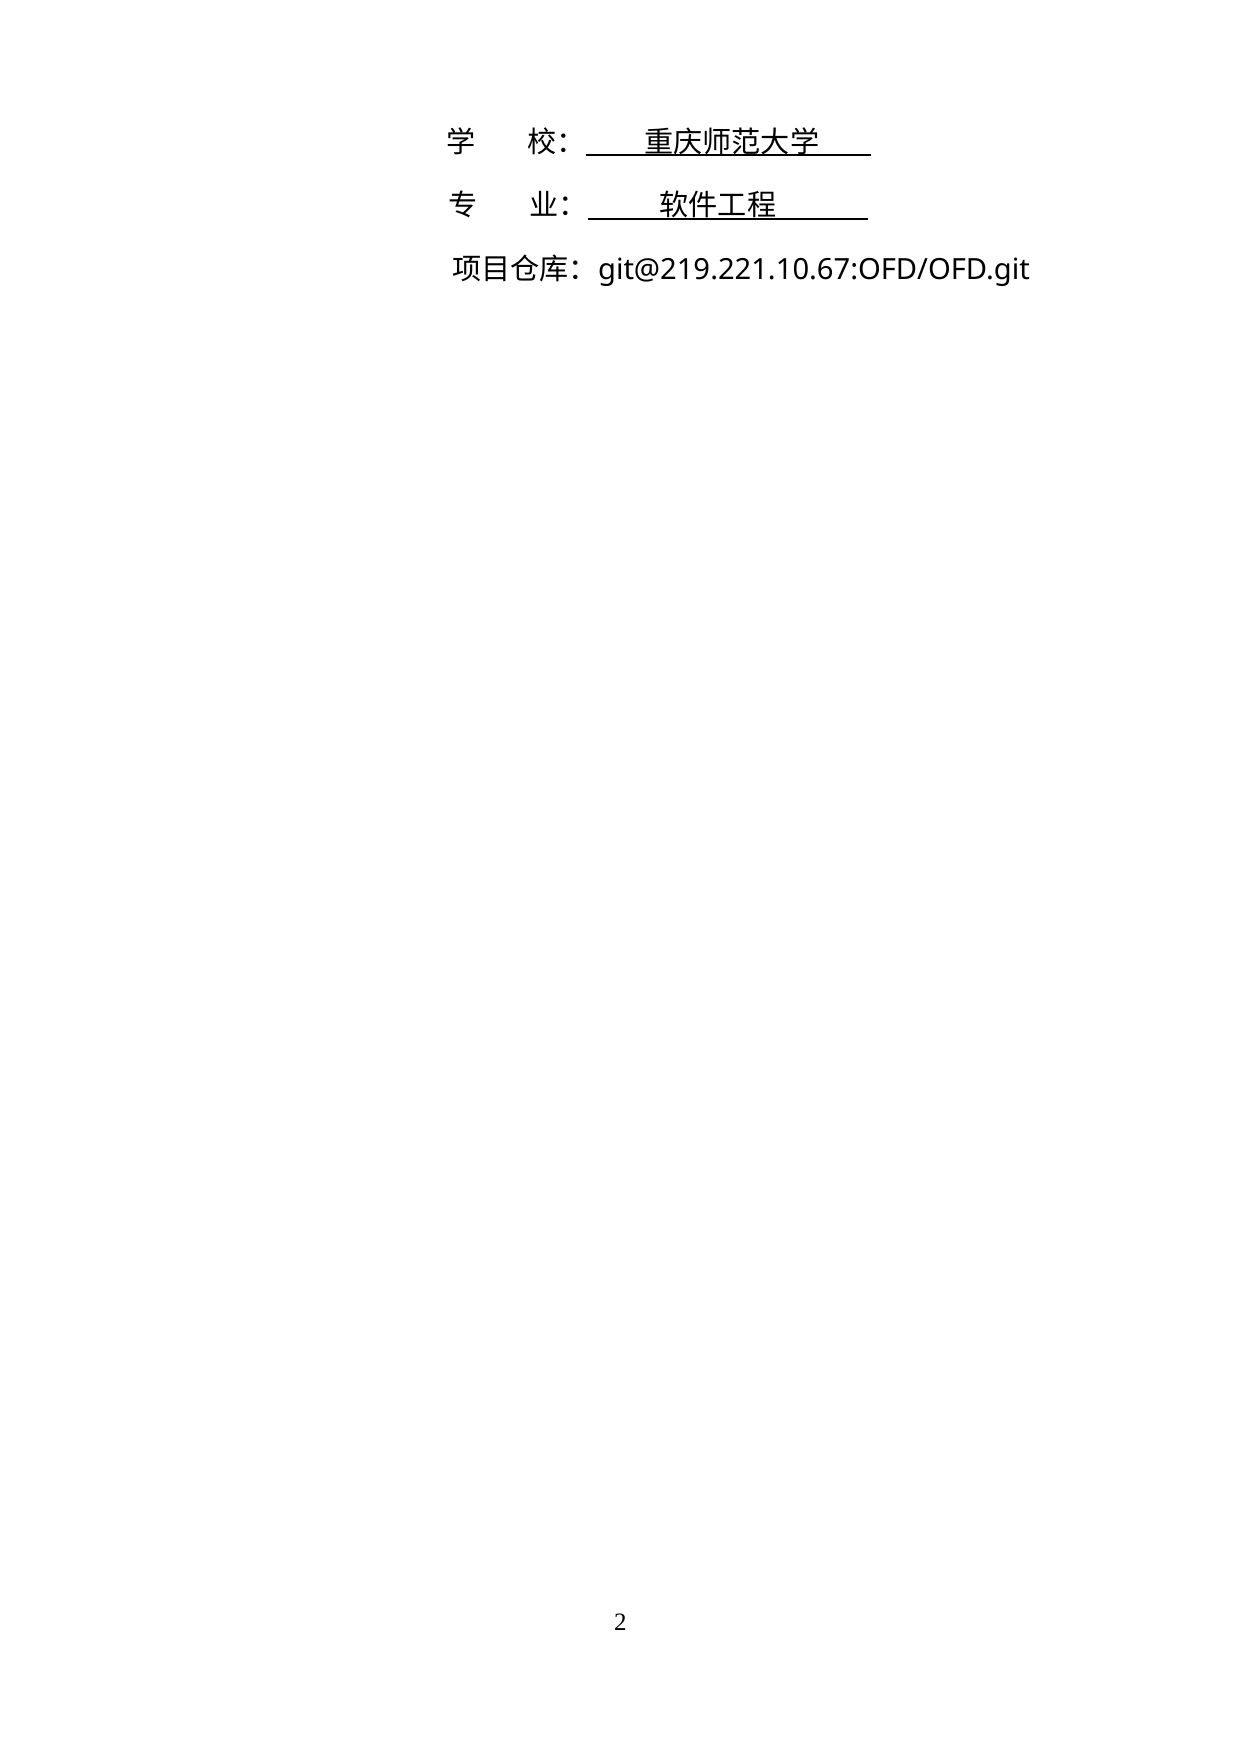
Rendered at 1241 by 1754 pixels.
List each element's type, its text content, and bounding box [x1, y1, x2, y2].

text 专 业： 软件工程 [118, 182, 1122, 224]
text 项目仓库：git@219.221.10.67:OFD/OFD.git [118, 245, 1122, 288]
text 学 校： 重庆师范大学 [118, 118, 1122, 161]
